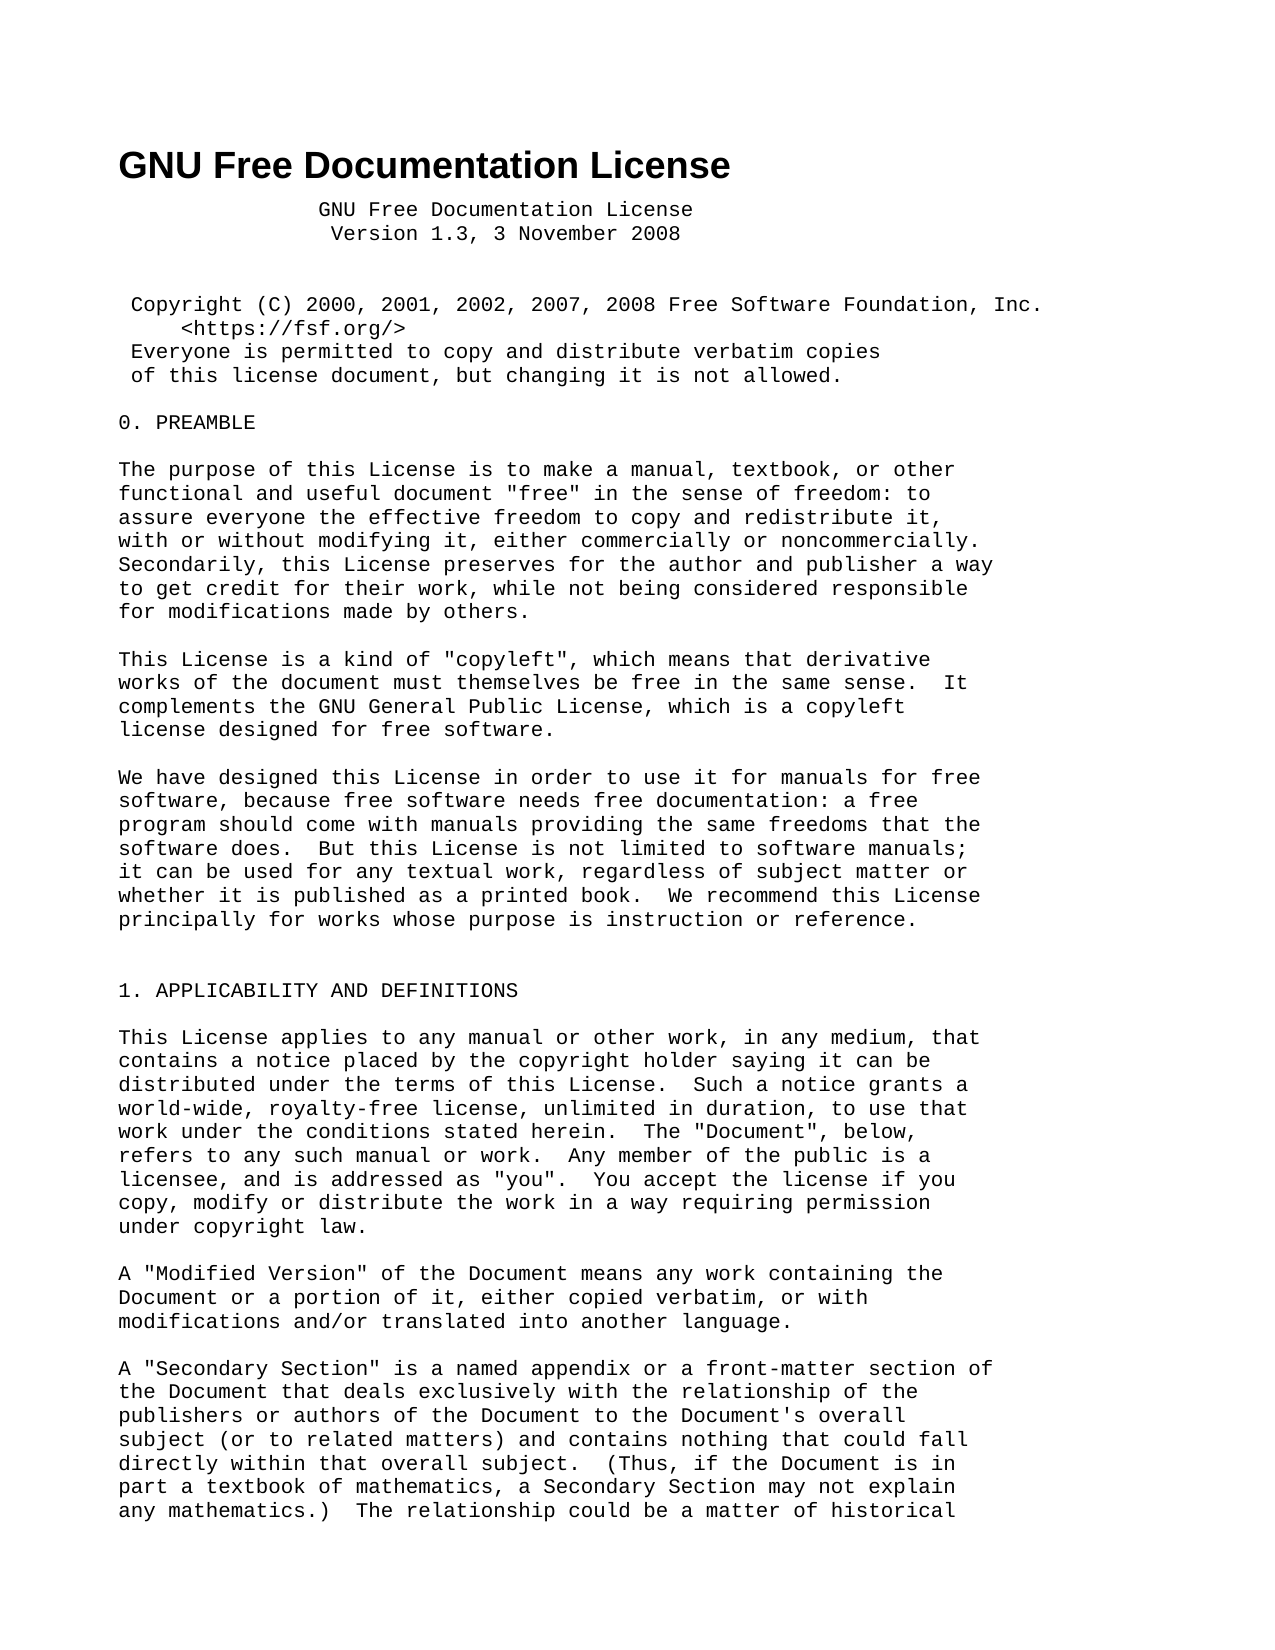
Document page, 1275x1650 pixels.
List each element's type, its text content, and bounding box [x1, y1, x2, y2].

text with or without modifying it, either commercially or noncommercially. [118, 530, 1157, 554]
text it can be used for any textual work, regardless of subject matter or [118, 861, 1157, 885]
text refers to any such manual or work. Any member of the public is a [118, 1145, 1157, 1169]
text the Document that deals exclusively with the relationship of the [118, 1382, 1157, 1405]
text We have designed this License in order to use it for manuals for free [118, 767, 1157, 790]
text A "Modified Version" of the Document means any work containing the [118, 1263, 1157, 1287]
text for modifications made by others. [118, 601, 1157, 625]
text 1. APPLICABILITY AND DEFINITIONS [118, 979, 1157, 1003]
text contains a notice placed by the copyright holder saying it can be [118, 1051, 1157, 1074]
text software, because free software needs free documentation: a free [118, 790, 1157, 814]
text license designed for free software. [118, 719, 1157, 743]
text work under the conditions stated herein. The "Document", below, [118, 1121, 1157, 1145]
text This License is a kind of "copyleft", which means that derivative [118, 648, 1157, 672]
text whether it is published as a printed book. We recommend this License [118, 885, 1157, 909]
text part a textbook of mathematics, a Secondary Section may not explain [118, 1476, 1157, 1500]
text complements the GNU General Public License, which is a copyleft [118, 696, 1157, 719]
text distributed under the terms of this License. Such a notice grants a [118, 1074, 1157, 1098]
text assure everyone the effective freedom to copy and redistribute it, [118, 507, 1157, 530]
text The purpose of this License is to make a manual, textbook, or other [118, 459, 1157, 483]
subtitle GNU Free Documentation License [118, 143, 1157, 187]
text 0. PREAMBLE [118, 412, 1157, 436]
text licensee, and is addressed as "you". You accept the license if you [118, 1169, 1157, 1192]
text Document or a portion of it, either copied verbatim, or with [118, 1287, 1157, 1311]
text Version 1.3, 3 November 2008 [118, 223, 1157, 247]
text world-wide, royalty-free license, unlimited in duration, to use that [118, 1098, 1157, 1121]
text works of the document must themselves be free in the same sense. It [118, 672, 1157, 696]
text subject (or to related matters) and contains nothing that could fall [118, 1429, 1157, 1452]
text This License applies to any manual or other work, in any medium, that [118, 1027, 1157, 1051]
text under copyright law. [118, 1216, 1157, 1240]
text Everyone is permitted to copy and distribute verbatim copies [118, 341, 1157, 365]
text functional and useful document "free" in the sense of freedom: to [118, 483, 1157, 507]
text Copyright (C) 2000, 2001, 2002, 2007, 2008 Free Software Foundation, Inc. [118, 294, 1157, 317]
text A "Secondary Section" is a named appendix or a front-matter section of [118, 1358, 1157, 1382]
text <https://fsf.org/> [118, 317, 1157, 341]
text principally for works whose purpose is instruction or reference. [118, 909, 1157, 932]
text modifications and/or translated into another language. [118, 1311, 1157, 1334]
text GNU Free Documentation License [118, 199, 1157, 223]
text publishers or authors of the Document to the Document's overall [118, 1405, 1157, 1429]
text to get credit for their work, while not being considered responsible [118, 578, 1157, 601]
text any mathematics.) The relationship could be a matter of historical [118, 1500, 1157, 1523]
text software does. But this License is not limited to software manuals; [118, 838, 1157, 861]
text Secondarily, this License preserves for the author and publisher a way [118, 554, 1157, 578]
text program should come with manuals providing the same freedoms that the [118, 814, 1157, 838]
text of this license document, but changing it is not allowed. [118, 365, 1157, 388]
text directly within that overall subject. (Thus, if the Document is in [118, 1452, 1157, 1476]
text copy, modify or distribute the work in a way requiring permission [118, 1192, 1157, 1216]
